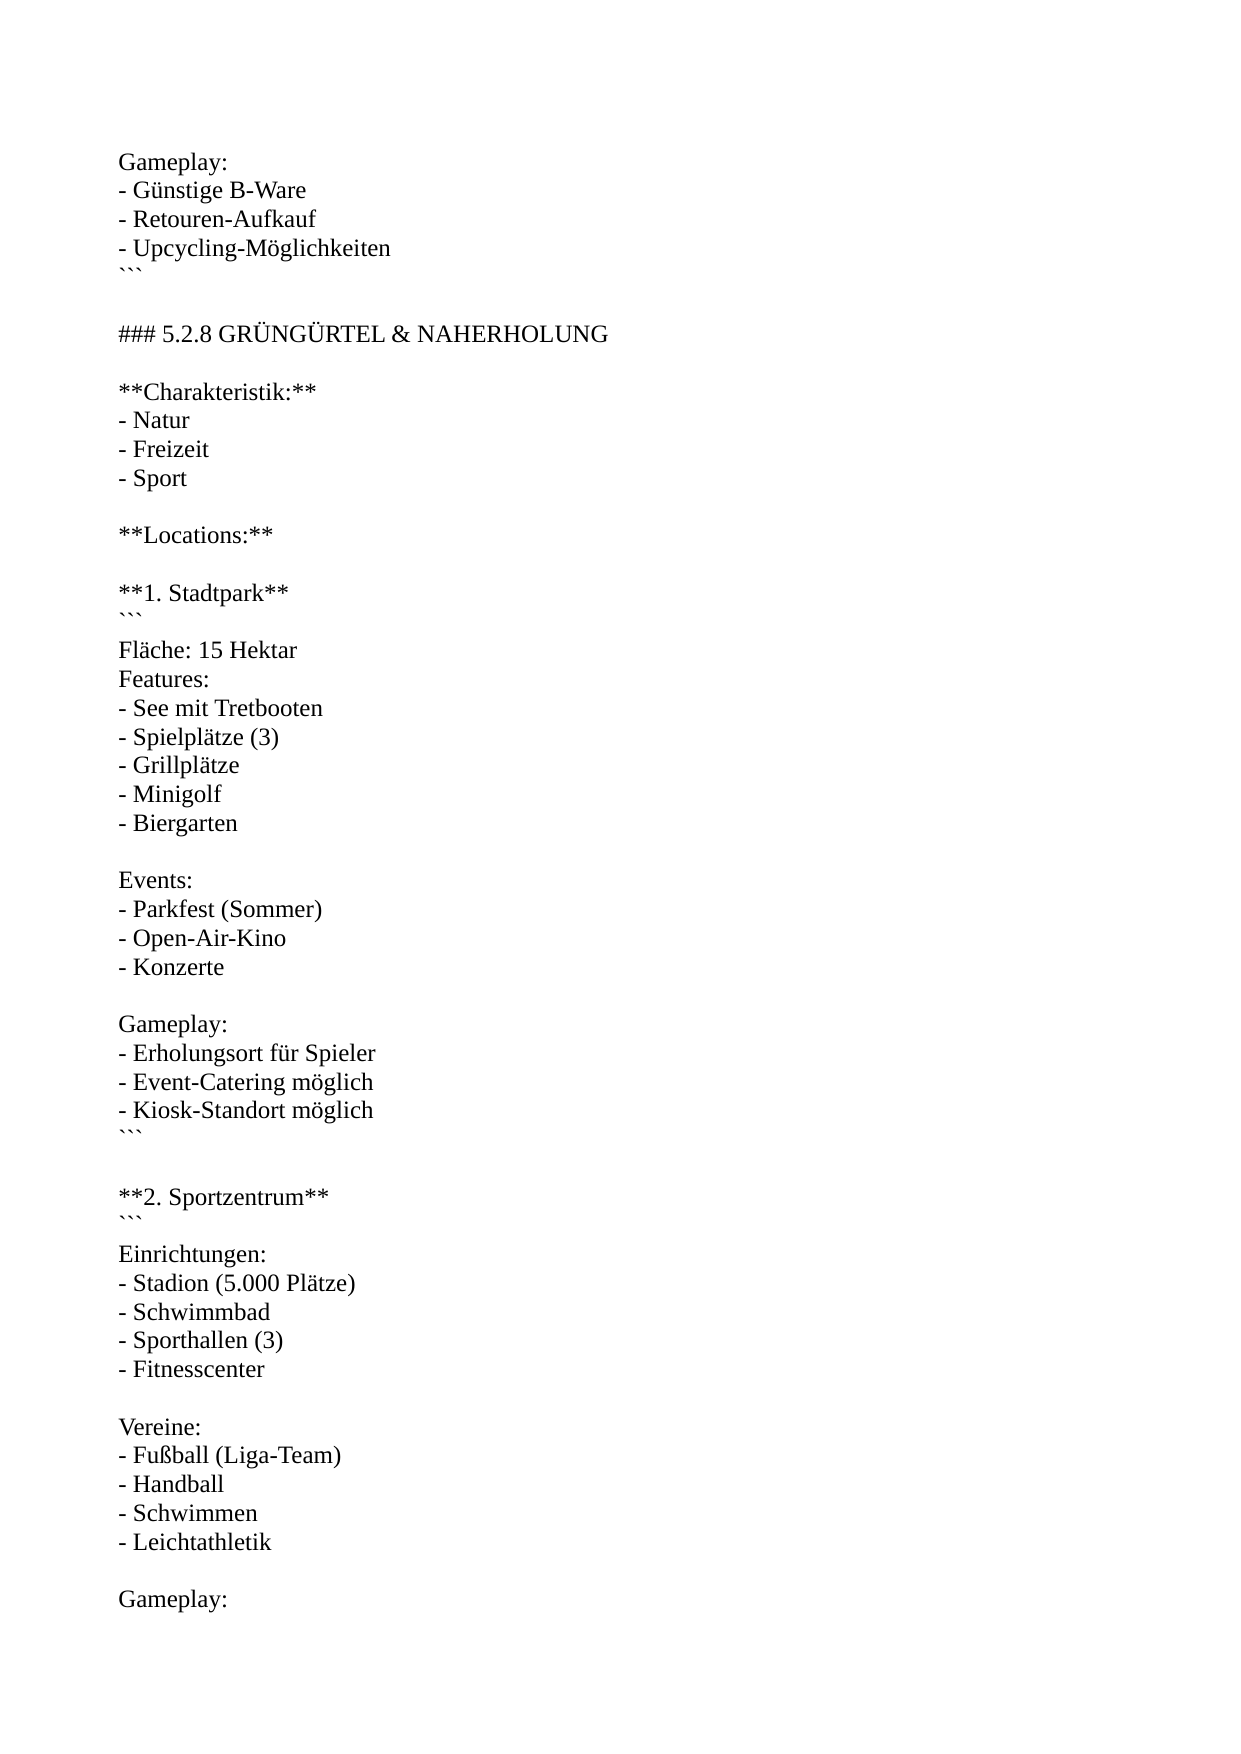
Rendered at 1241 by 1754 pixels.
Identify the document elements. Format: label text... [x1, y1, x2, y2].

text Gameplay: - Günstige B-Ware - Retouren-Aufkauf - Upcycling-Möglichkeiten ``` ### 5.2.8 GRÜNGÜRTEL & NAHERHOLUNG **Charakteristik:** - Natur - Freizeit - Sport **Locations:** **1. Stadtpark** ``` Fläche: 15 Hektar Features: - See mit Tretbooten - Spielplätze (3) - Grillplätze - Minigolf - Biergarten Events: - Parkfest (Sommer) - Open-Air-Kino - Konzerte Gameplay: - Erholungsort für Spieler - Event-Catering möglich - Kiosk-Standort möglich ``` **2. Sportzentrum** ``` Einrichtungen: - Stadion (5.000 Plätze) - Schwimmbad - Sporthallen (3) - Fitnesscenter Vereine: - Fußball (Liga-Team) - Handball - Schwimmen - Leichtathletik Gameplay: [118, 118, 1122, 1613]
